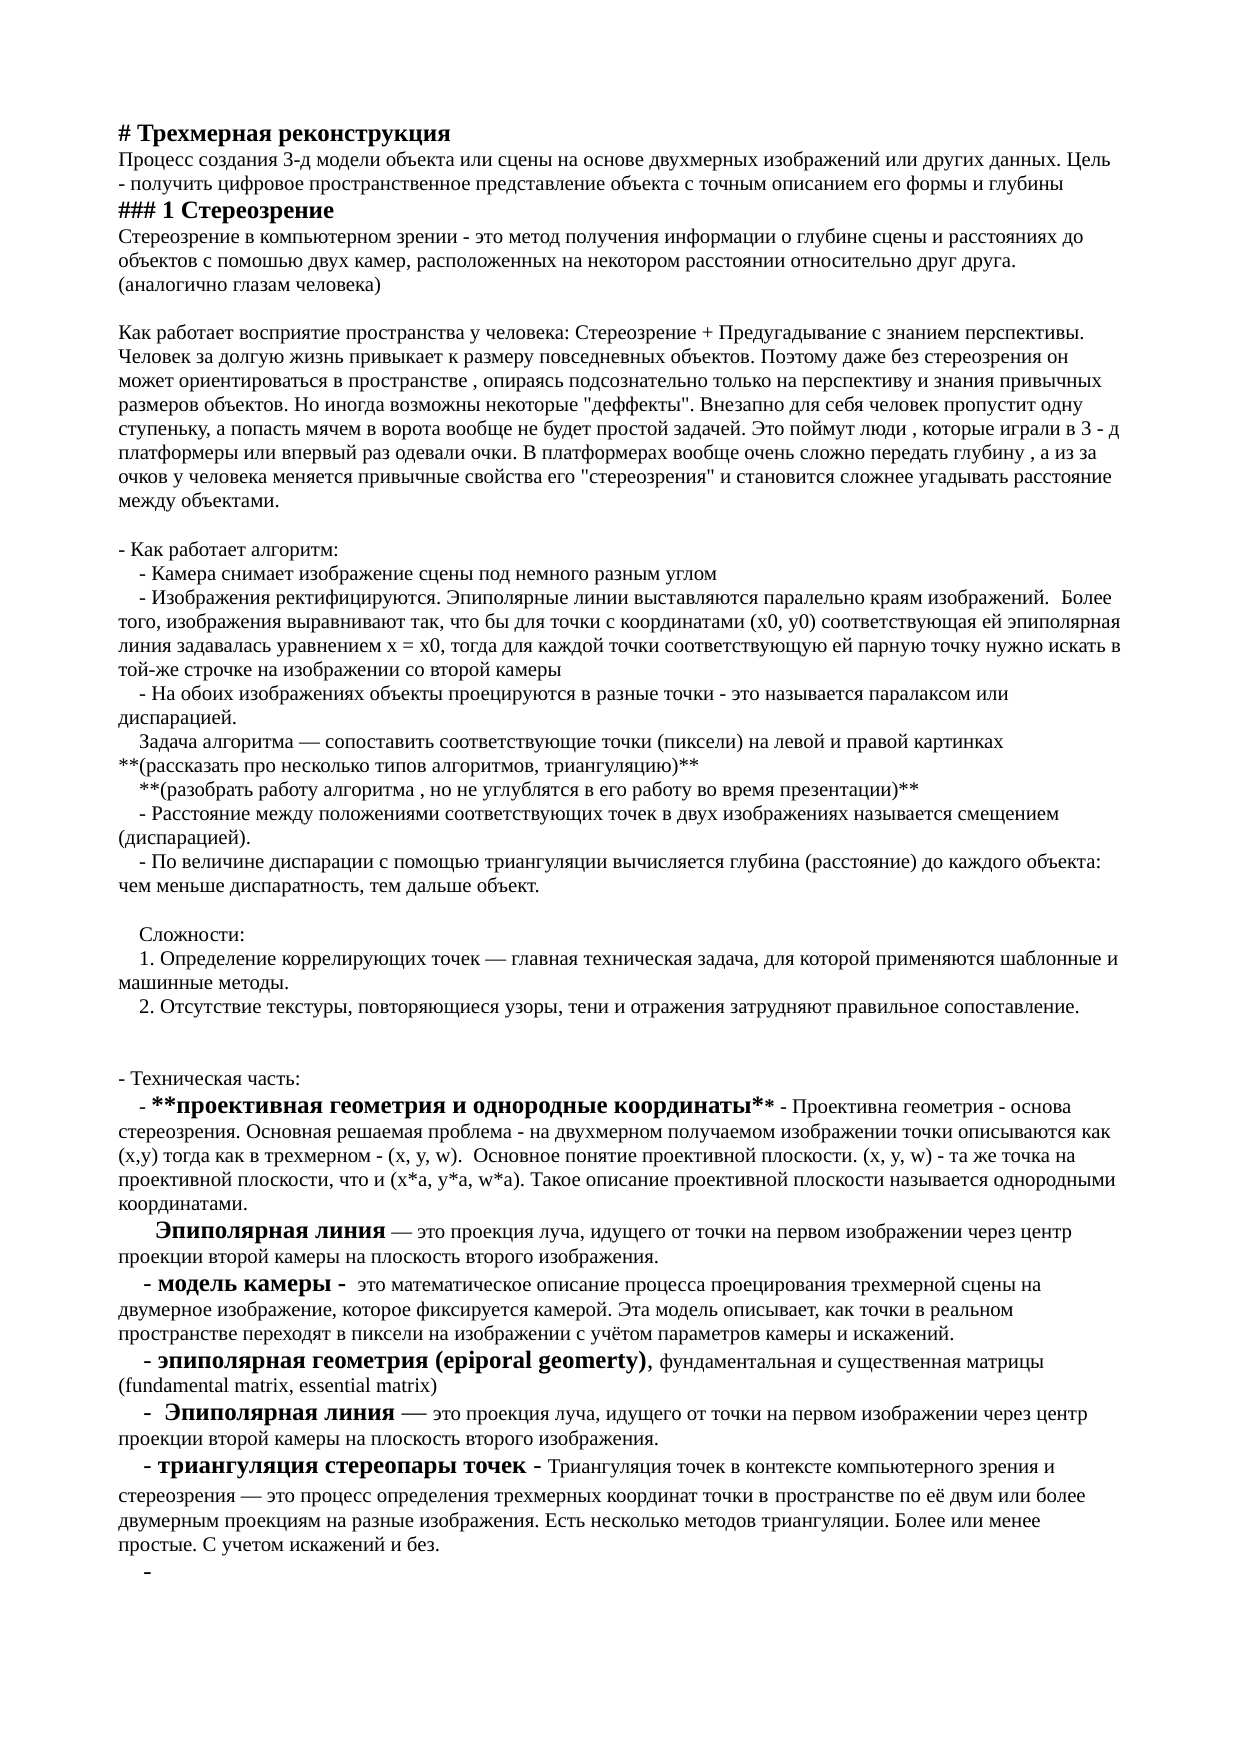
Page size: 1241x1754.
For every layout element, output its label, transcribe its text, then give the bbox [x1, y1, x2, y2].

text **(разобрать работу алгоритма , но не углублятся в его работу во время презентации)** [118, 777, 1122, 801]
text Сложности: [118, 922, 1122, 946]
text - эпиполярная геометрия (epiporal geomerty), фундаментальная и существенная матрицы (fundamental matrix, essential matrix) [118, 1345, 1122, 1397]
text 1. Определение коррелирующих точек — главная техническая задача, для которой применяются шаблонные и машинные методы. [118, 946, 1122, 994]
text - На обоих изображениях объекты проецируются в разные точки - это называется паралаксом или диспарацией. [118, 681, 1122, 729]
text Эпиполярная линия — это проекция луча, идущего от точки на первом изображении через центр проекции второй камеры на плоскость второго изображения. [118, 1215, 1122, 1268]
text - Как работает алгоритм: [118, 537, 1122, 561]
text - Камера снимает изображение сцены под немного разным углом [118, 561, 1122, 585]
text - Изображения ректифицируются. Эпиполярные линии выставляются паралельно краям изображений. Более того, изображения выравнивают так, что бы для точки с координатами (x0, y0) соответствующая ей эпиполярная линия задавалась уравнением x = x0, тогда для каждой точки соответствующую ей парную точку нужно искать в той-же строчке на изображении со второй камеры [118, 585, 1122, 681]
text Как работает восприятие пространства у человека: Стереозрение + Предугадывание с знанием перспективы. Человек за долгую жизнь привыкает к размеру повседневных объектов. Поэтому даже без стереозрения он может ориентироваться в пространстве , опираясь подсознательно только на перспективу и знания привычных размеров объектов. Но иногда возможны некоторые "деффекты". Внезапно для себя человек пропустит одну ступеньку, а попасть мячем в ворота вообще не будет простой задачей. Это поймут люди , которые играли в 3 - д платформеры или впервый раз одевали очки. В платформерах вообще очень сложно передать глубину , а из за очков у человека меняется привычные свойства его "стереозрения" и становится сложнее угадывать расстояние между объектами. [118, 320, 1122, 512]
text - Эпиполярная линия — это проекция луча, идущего от точки на первом изображении через центр проекции второй камеры на плоскость второго изображения. [118, 1397, 1122, 1450]
text # Трехмерная реконструкция [118, 118, 1122, 147]
text Процесс создания 3-д модели объекта или сцены на основе двухмерных изображений или других данных. Цель - получить цифровое пространственное представление объекта с точным описанием его формы и глубины [118, 147, 1122, 195]
text - Техническая часть: [118, 1066, 1122, 1090]
text Задача алгоритма — сопоставить соответствующие точки (пиксели) на левой и правой картинках **(рассказать про несколько типов алгоритмов, триангуляцию)** [118, 729, 1122, 777]
text - Расстояние между положениями соответствующих точек в двух изображениях называется смещением (диспарацией). [118, 801, 1122, 849]
text 2. Отсутствие текстуры, повторяющиеся узоры, тени и отражения затрудняют правильное сопоставление. [118, 994, 1122, 1018]
text - модель камеры - это математическое описание процесса проецирования трехмерной сцены на двумерное изображение, которое фиксируется камерой. Эта модель описывает, как точки в реальном пространстве переходят в пиксели на изображении с учётом параметров камеры и искажений. [118, 1268, 1122, 1345]
text - По величине диспарации с помощью триангуляции вычисляется глубина (расстояние) до каждого объекта: чем меньше диспаратность, тем дальше объект. [118, 849, 1122, 897]
text - **проективная геометрия и однородные координаты** - Проективна геометрия - основа стереозрения. Основная решаемая проблема - на двухмерном получаемом изображении точки описываются как (x,y) тогда как в трехмерном - (x, y, w). Основное понятие проективной плоскости. (x, y, w) - та же точка на проективной плоскости, что и (x*a, y*a, w*a). Такое описание проективной плоскости называется однородными координатами. [118, 1090, 1122, 1215]
text - триангуляция стереопары точек - Триангуляция точек в контексте компьютерного зрения и стереозрения — это процесс определения трехмерных координат точки в пространстве по её двум или более двумерным проекциям на разные изображения. Есть несколько методов триангуляции. Более или менее простые. С учетом искажений и без. [118, 1450, 1122, 1556]
text - [118, 1556, 1122, 1585]
text Стереозрение в компьютерном зрении - это метод получения информации о глубине сцены и расстояниях до объектов с помошью двух камер, расположенных на некотором расстоянии относительно друг друга. (аналогично глазам человека) [118, 224, 1122, 296]
text ### 1 Стереозрение [118, 195, 1122, 224]
